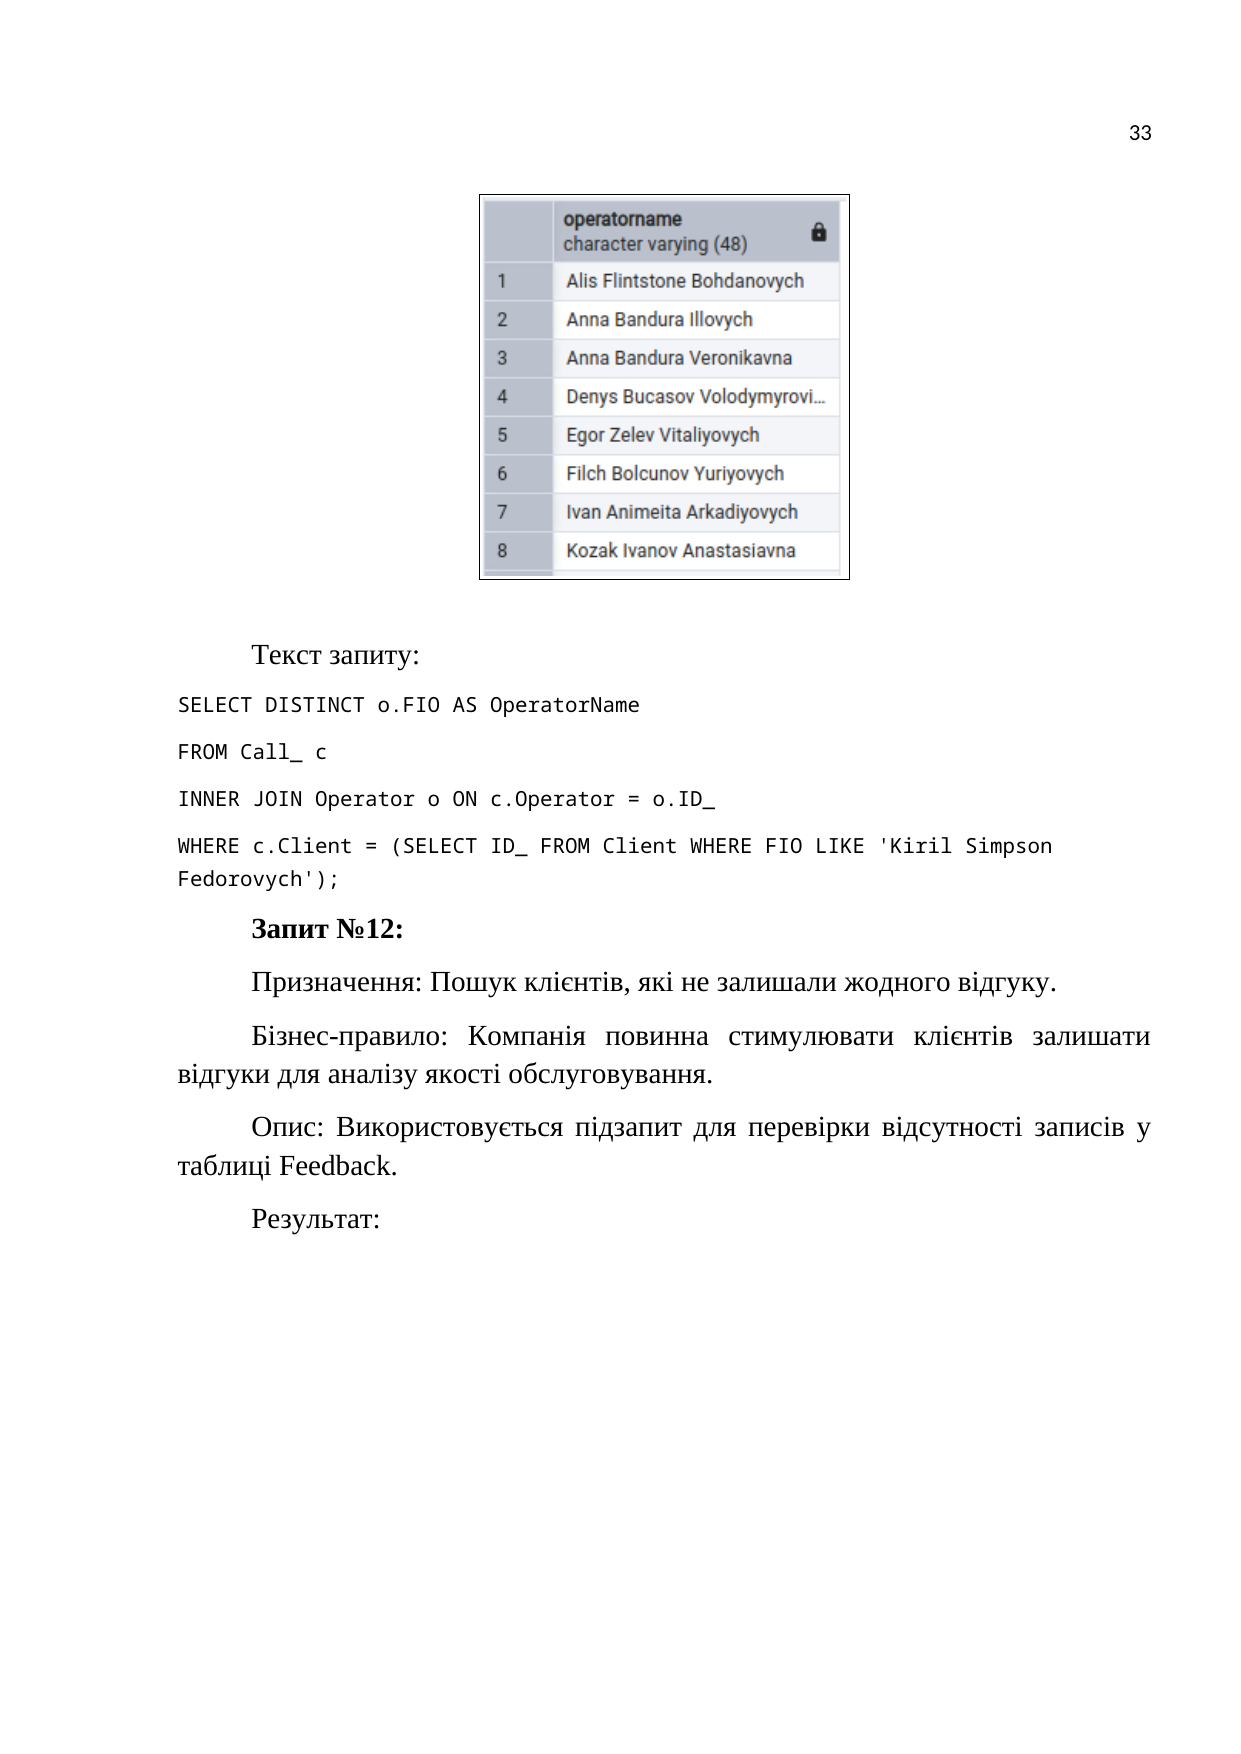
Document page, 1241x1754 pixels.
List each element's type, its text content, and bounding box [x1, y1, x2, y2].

text Призначення: Пошук клієнтів, які не залишали жодного відгуку. [177, 964, 1152, 998]
text FROM Call_ c [177, 737, 1152, 766]
text Бізнес-правило: Компанія повинна стимулювати клієнтів залишати відгуки для аналізу якості обслуговування. [177, 1018, 1152, 1090]
text Результат: [177, 1201, 1152, 1234]
text Запит №12: [177, 911, 1152, 945]
picture [482, 197, 847, 576]
text INNER JOIN Operator o ON c.Operator = o.ID_ [177, 784, 1152, 813]
text WHERE c.Client = (SELECT ID_ FROM Client WHERE FIO LIKE 'Kiril Simpson Fedorovych'); [177, 832, 1152, 893]
text Текст запиту: [177, 637, 1152, 670]
text Опис: Використовується підзапит для перевірки відсутності записів у таблиці Feedback. [177, 1109, 1152, 1181]
text SELECT DISTINCT o.FIO AS OperatorName [177, 690, 1152, 718]
